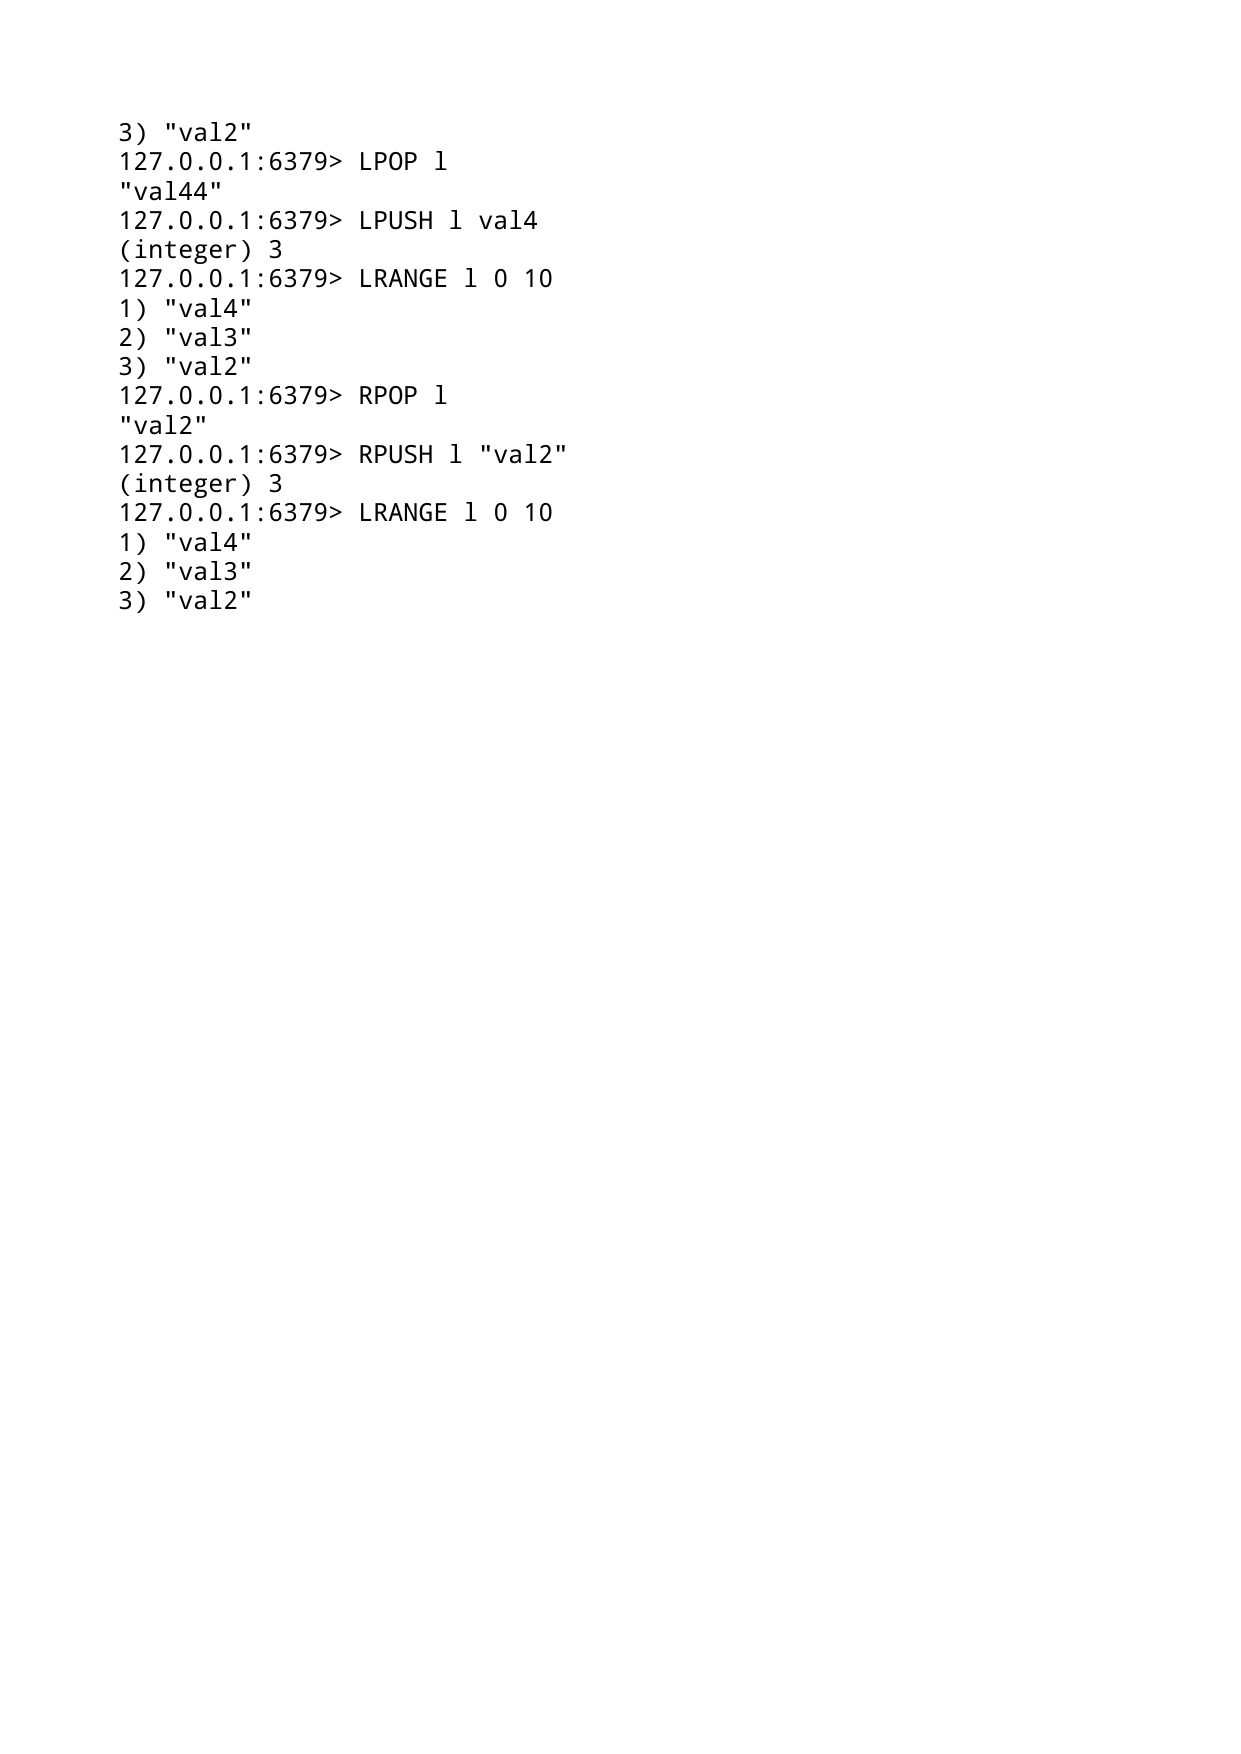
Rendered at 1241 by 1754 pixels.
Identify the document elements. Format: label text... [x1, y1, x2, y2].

text 127.0.0.1:6379> LRANGE l 0 10 [118, 264, 1122, 294]
text 127.0.0.1:6379> LPUSH l val4 [118, 206, 1122, 235]
text (integer) 3 [118, 235, 1122, 264]
text 127.0.0.1:6379> LPOP l [118, 147, 1122, 177]
text "val44" [118, 177, 1122, 206]
text 127.0.0.1:6379> RPOP l [118, 382, 1122, 411]
text 3) "val2" [118, 118, 1122, 147]
text 1) "val4" [118, 294, 1122, 323]
text 127.0.0.1:6379> RPUSH l "val2" [118, 440, 1122, 469]
text "val2" [118, 411, 1122, 440]
text 1) "val4" [118, 528, 1122, 557]
text 3) "val2" [118, 352, 1122, 382]
text 3) "val2" [118, 586, 1122, 616]
text (integer) 3 [118, 469, 1122, 499]
text 127.0.0.1:6379> LRANGE l 0 10 [118, 499, 1122, 528]
text 2) "val3" [118, 323, 1122, 352]
text 2) "val3" [118, 557, 1122, 586]
